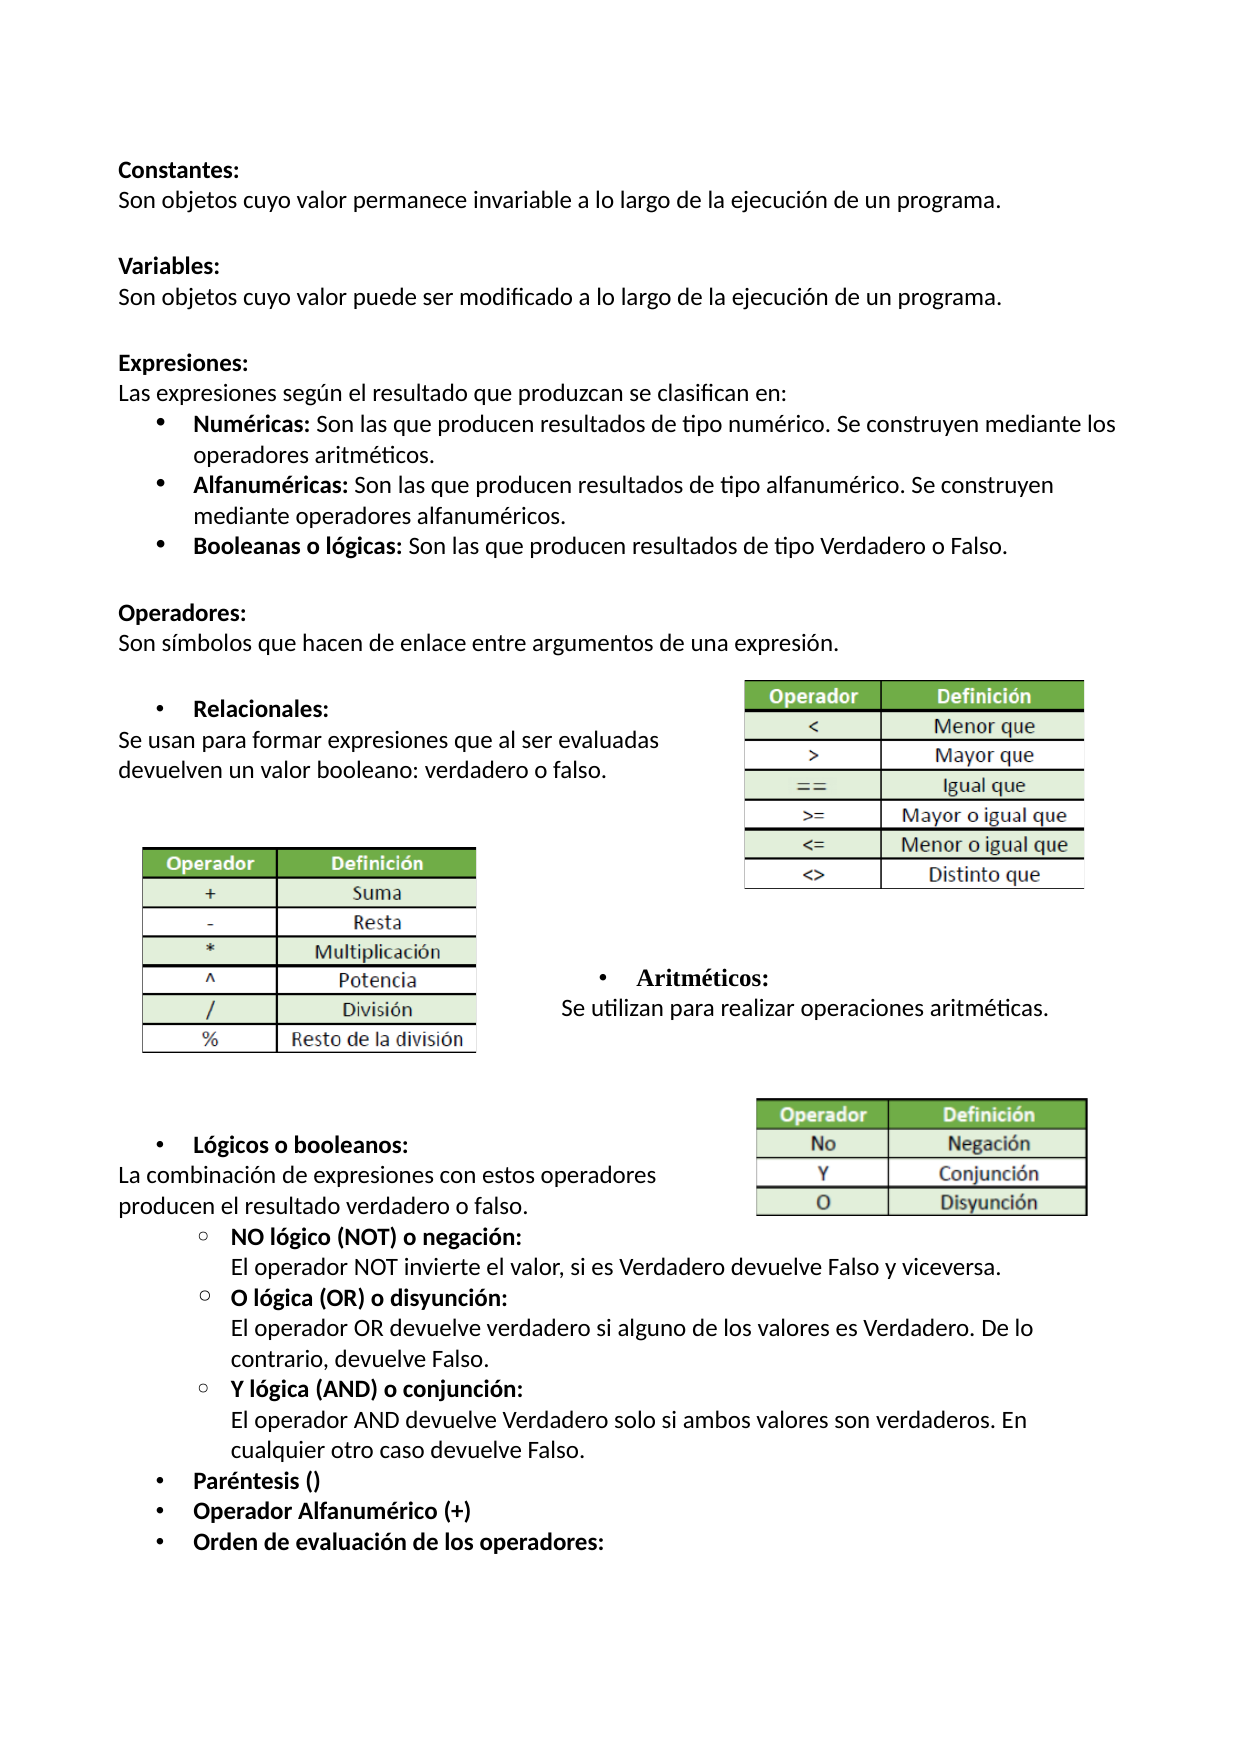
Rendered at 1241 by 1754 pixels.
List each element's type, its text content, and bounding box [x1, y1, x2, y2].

list Aritméticos: [599, 963, 1122, 992]
text Operadores: [118, 597, 1122, 627]
text Las expresiones según el resultado que produzcan se clasifican en: [118, 378, 1122, 408]
text Constantes: [118, 154, 1122, 184]
picture [744, 680, 1085, 889]
text Se usan para formar expresiones que al ser evaluadas devuelven un valor booleano: verdadero o falso. [118, 724, 744, 785]
text Variables: [118, 250, 1122, 281]
list Paréntesis () [156, 1465, 1122, 1496]
text Son símbolos que hacen de enlace entre argumentos de una expresión. [118, 627, 1122, 658]
picture [756, 1098, 1088, 1216]
list [1088, 1129, 1122, 1160]
text [1085, 724, 1122, 785]
list Numéricas: Son las que producen resultados de tipo numérico. Se construyen mediante los operadores aritméticos. [156, 408, 1122, 469]
picture [142, 847, 477, 1053]
list NO lógico (NOT) o negación: [193, 1221, 1122, 1251]
list O lógica (OR) o disyunción: [193, 1282, 1122, 1312]
text Se utilizan para realizar operaciones aritméticas. [477, 992, 1122, 1022]
text Son objetos cuyo valor puede ser modificado a lo largo de la ejecución de un programa. [118, 281, 1122, 311]
text La combinación de expresiones con estos operadores producen el resultado verdadero o falso. [118, 1160, 1122, 1221]
list Y lógica (AND) o conjunción: [193, 1373, 1122, 1404]
text Expresiones: [118, 347, 1122, 378]
list Alfanuméricas: Son las que producen resultados de tipo alfanumérico. Se construyen mediante operadores alfanuméricos. [156, 469, 1122, 530]
list El operador AND devuelve Verdadero solo si ambos valores son verdaderos. En cualquier otro caso devuelve Falso. [193, 1404, 1122, 1465]
list Operador Alfanumérico (+) [156, 1496, 1122, 1526]
list Lógicos o booleanos: [156, 1129, 756, 1160]
list El operador OR devuelve verdadero si alguno de los valores es Verdadero. De lo contrario, devuelve Falso. [193, 1312, 1122, 1373]
list El operador NOT invierte el valor, si es Verdadero devuelve Falso y viceversa. [193, 1251, 1122, 1282]
list Relacionales: [156, 693, 744, 724]
list [1085, 693, 1122, 724]
list Orden de evaluación de los operadores: [156, 1526, 1122, 1557]
text Son objetos cuyo valor permanece invariable a lo largo de la ejecución de un programa. [118, 184, 1122, 215]
list Booleanas o lógicas: Son las que producen resultados de tipo Verdadero o Falso. [156, 530, 1122, 561]
